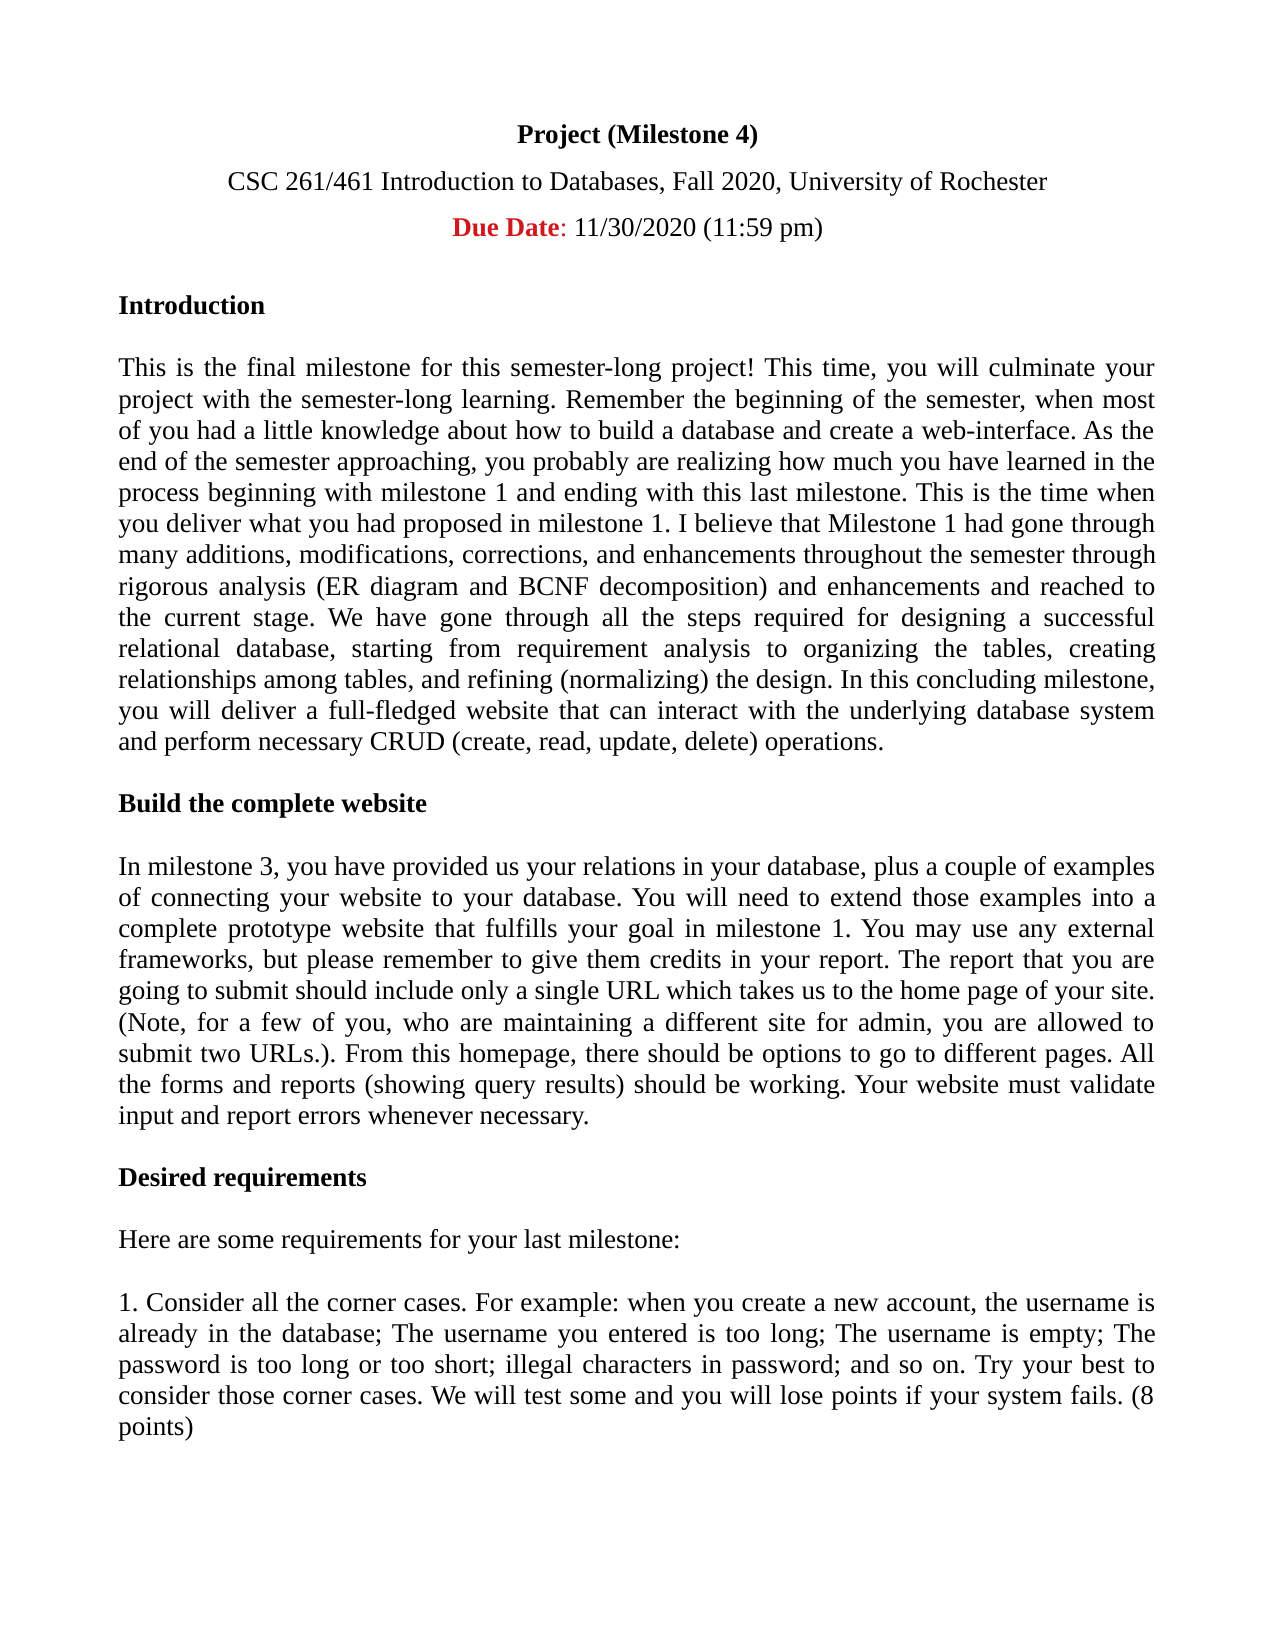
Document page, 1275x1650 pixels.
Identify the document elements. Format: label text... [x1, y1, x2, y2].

text Introduction [118, 289, 1157, 320]
text Desired requirements [118, 1161, 1157, 1192]
text 1. Consider all the corner cases. For example: when you create a new account, the username is already in the database; The username you entered is too long; The username is empty; The password is too long or too short; illegal characters in password; and so on. Try your best to consider those corner cases. We will test some and you will lose points if your system fails. (8 points) [118, 1286, 1157, 1442]
text This is the final milestone for this semester-long project! This time, you will culminate your project with the semester-long learning. Remember the beginning of the semester, when most of you had a little knowledge about how to build a database and create a web-interface. As the end of the semester approaching, you probably are realizing how much you have learned in the process beginning with milestone 1 and ending with this last milestone. This is the time when you deliver what you had proposed in milestone 1. I believe that Milestone 1 had gone through many additions, modifications, corrections, and enhancements throughout the semester through rigorous analysis (ER diagram and BCNF decomposition) and enhancements and reached to the current stage. We have gone through all the steps required for designing a successful relational database, starting from requirement analysis to organizing the tables, creating relationships among tables, and refining (normalizing) the design. In this concluding milestone, you will deliver a full-fledged website that can interact with the underlying database system and perform necessary CRUD (create, read, update, delete) operations. [118, 352, 1157, 756]
text Project (Milestone 4) [118, 118, 1157, 149]
text CSC 261/461 Introduction to Databases, Fall 2020, University of Rochester [118, 165, 1157, 196]
text Build the complete website [118, 788, 1157, 819]
text Here are some requirements for your last milestone: [118, 1224, 1157, 1255]
text In milestone 3, you have provided us your relations in your database, plus a couple of examples of connecting your website to your database. You will need to extend those examples into a complete prototype website that fulfills your goal in milestone 1. You may use any external frameworks, but please remember to give them credits in your report. The report that you are going to submit should include only a single URL which takes us to the home page of your site. (Note, for a few of you, who are maintaining a different site for admin, you are allowed to submit two URLs.). From this homepage, there should be options to go to different pages. All the forms and reports (showing query results) should be working. Your website must validate input and report errors whenever necessary. [118, 850, 1157, 1130]
text Due Date: 11/30/2020 (11:59 pm) [118, 211, 1157, 243]
